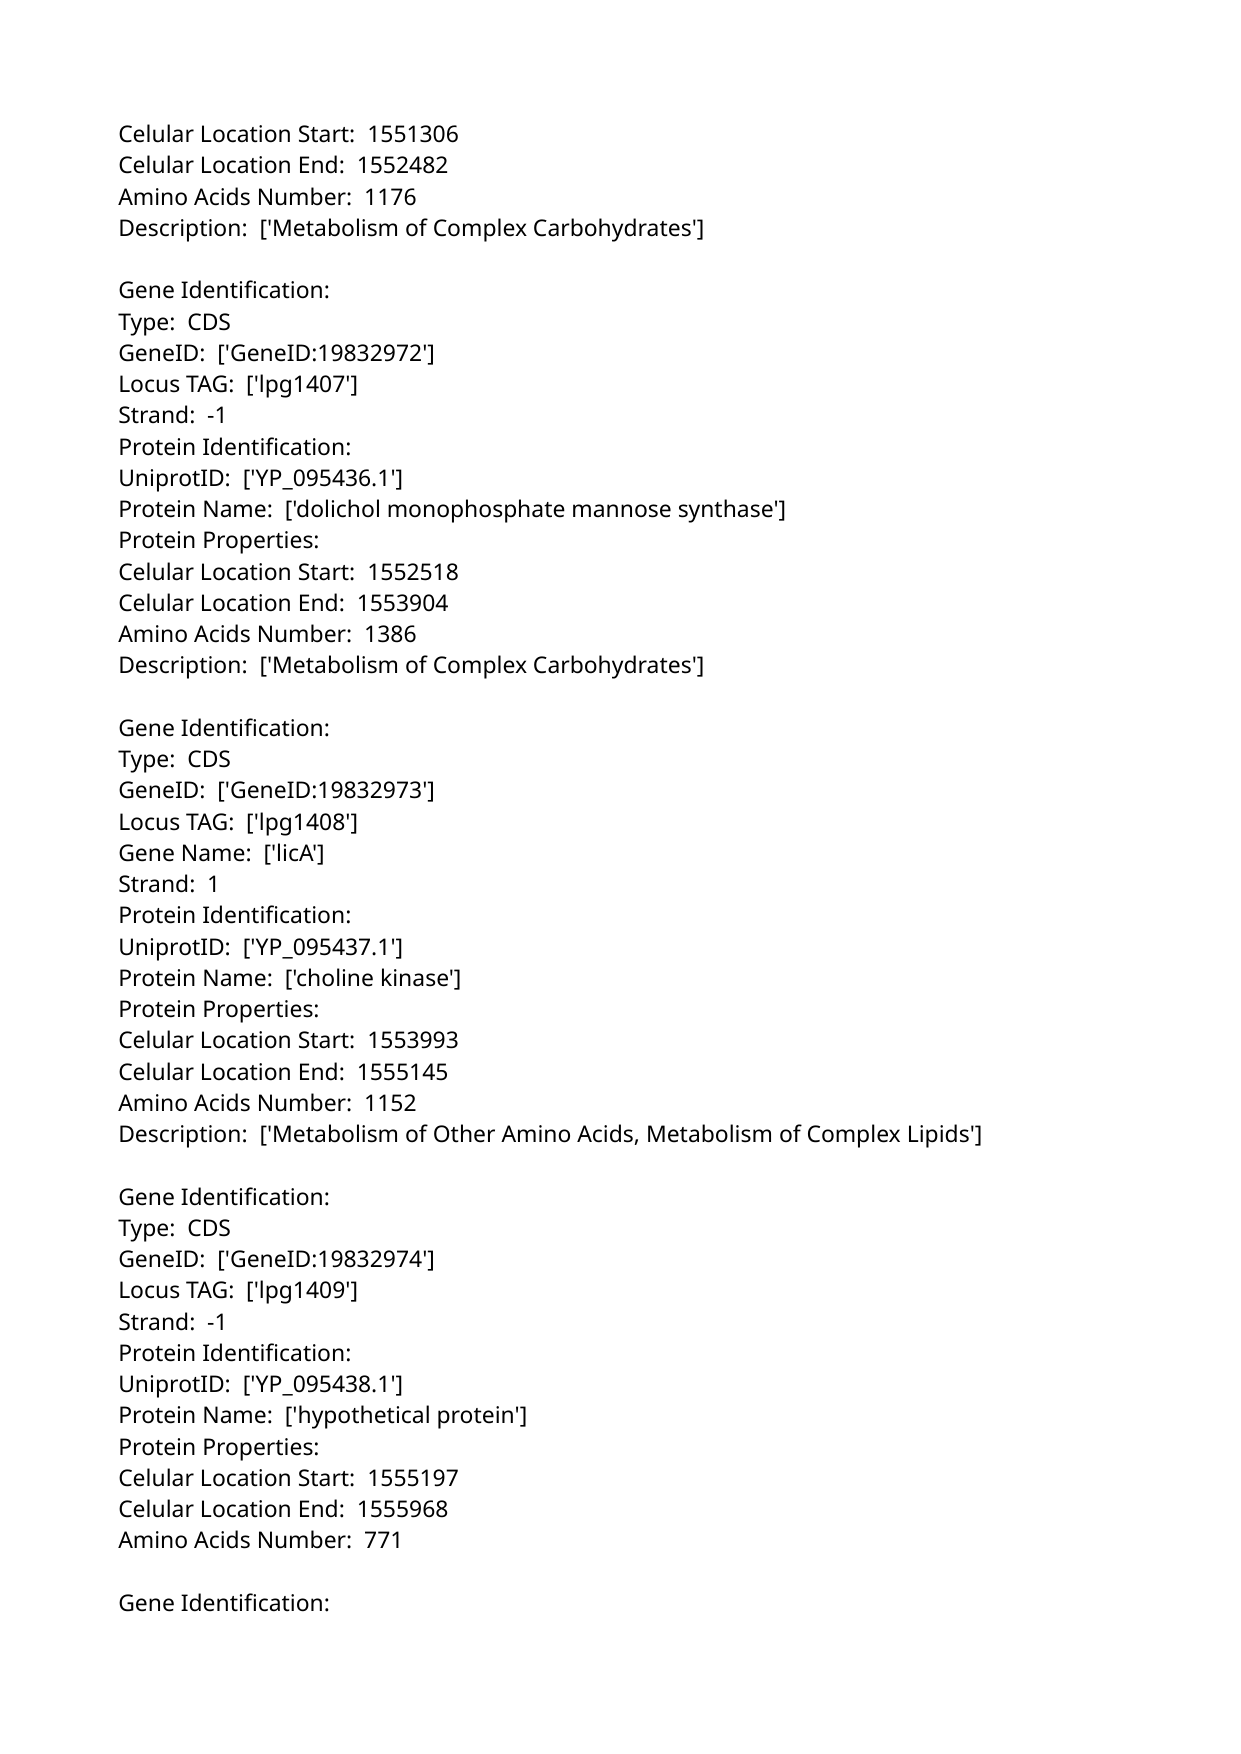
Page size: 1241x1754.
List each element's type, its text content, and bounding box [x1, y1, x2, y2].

text GeneID: ['GeneID:19832973'] [118, 774, 1122, 806]
text Protein Identification: [118, 899, 1122, 931]
text Celular Location Start: 1555197 [118, 1462, 1122, 1493]
text Locus TAG: ['lpg1408'] [118, 806, 1122, 837]
text Type: CDS [118, 306, 1122, 337]
text Protein Identification: [118, 1337, 1122, 1368]
text Protein Name: ['hypothetical protein'] [118, 1399, 1122, 1431]
text Protein Identification: [118, 431, 1122, 462]
text Celular Location End: 1555145 [118, 1056, 1122, 1087]
text Amino Acids Number: 1386 [118, 618, 1122, 649]
text Protein Properties: [118, 993, 1122, 1024]
text Description: ['Metabolism of Complex Carbohydrates'] [118, 212, 1122, 243]
text Gene Identification: [118, 1587, 1122, 1618]
text Protein Name: ['dolichol monophosphate mannose synthase'] [118, 493, 1122, 524]
text Locus TAG: ['lpg1407'] [118, 368, 1122, 399]
text Celular Location Start: 1553993 [118, 1024, 1122, 1056]
text Celular Location End: 1552482 [118, 149, 1122, 181]
text Strand: 1 [118, 868, 1122, 899]
text Celular Location End: 1553904 [118, 587, 1122, 618]
text UniprotID: ['YP_095438.1'] [118, 1368, 1122, 1399]
text Amino Acids Number: 1152 [118, 1087, 1122, 1118]
text Description: ['Metabolism of Other Amino Acids, Metabolism of Complex Lipids'] [118, 1118, 1122, 1149]
text UniprotID: ['YP_095436.1'] [118, 462, 1122, 493]
text Type: CDS [118, 1212, 1122, 1243]
text UniprotID: ['YP_095437.1'] [118, 931, 1122, 962]
text Strand: -1 [118, 1306, 1122, 1337]
text Gene Identification: [118, 1181, 1122, 1212]
text GeneID: ['GeneID:19832972'] [118, 337, 1122, 368]
text Amino Acids Number: 1176 [118, 181, 1122, 212]
text Gene Identification: [118, 712, 1122, 743]
text Gene Name: ['licA'] [118, 837, 1122, 868]
text GeneID: ['GeneID:19832974'] [118, 1243, 1122, 1274]
text Protein Properties: [118, 524, 1122, 556]
text Description: ['Metabolism of Complex Carbohydrates'] [118, 649, 1122, 681]
text Gene Identification: [118, 274, 1122, 306]
text Celular Location End: 1555968 [118, 1493, 1122, 1524]
text Type: CDS [118, 743, 1122, 774]
text Celular Location Start: 1552518 [118, 556, 1122, 587]
text Strand: -1 [118, 399, 1122, 431]
text Protein Properties: [118, 1431, 1122, 1462]
text Protein Name: ['choline kinase'] [118, 962, 1122, 993]
text Locus TAG: ['lpg1409'] [118, 1274, 1122, 1306]
text Amino Acids Number: 771 [118, 1524, 1122, 1556]
text Celular Location Start: 1551306 [118, 118, 1122, 149]
